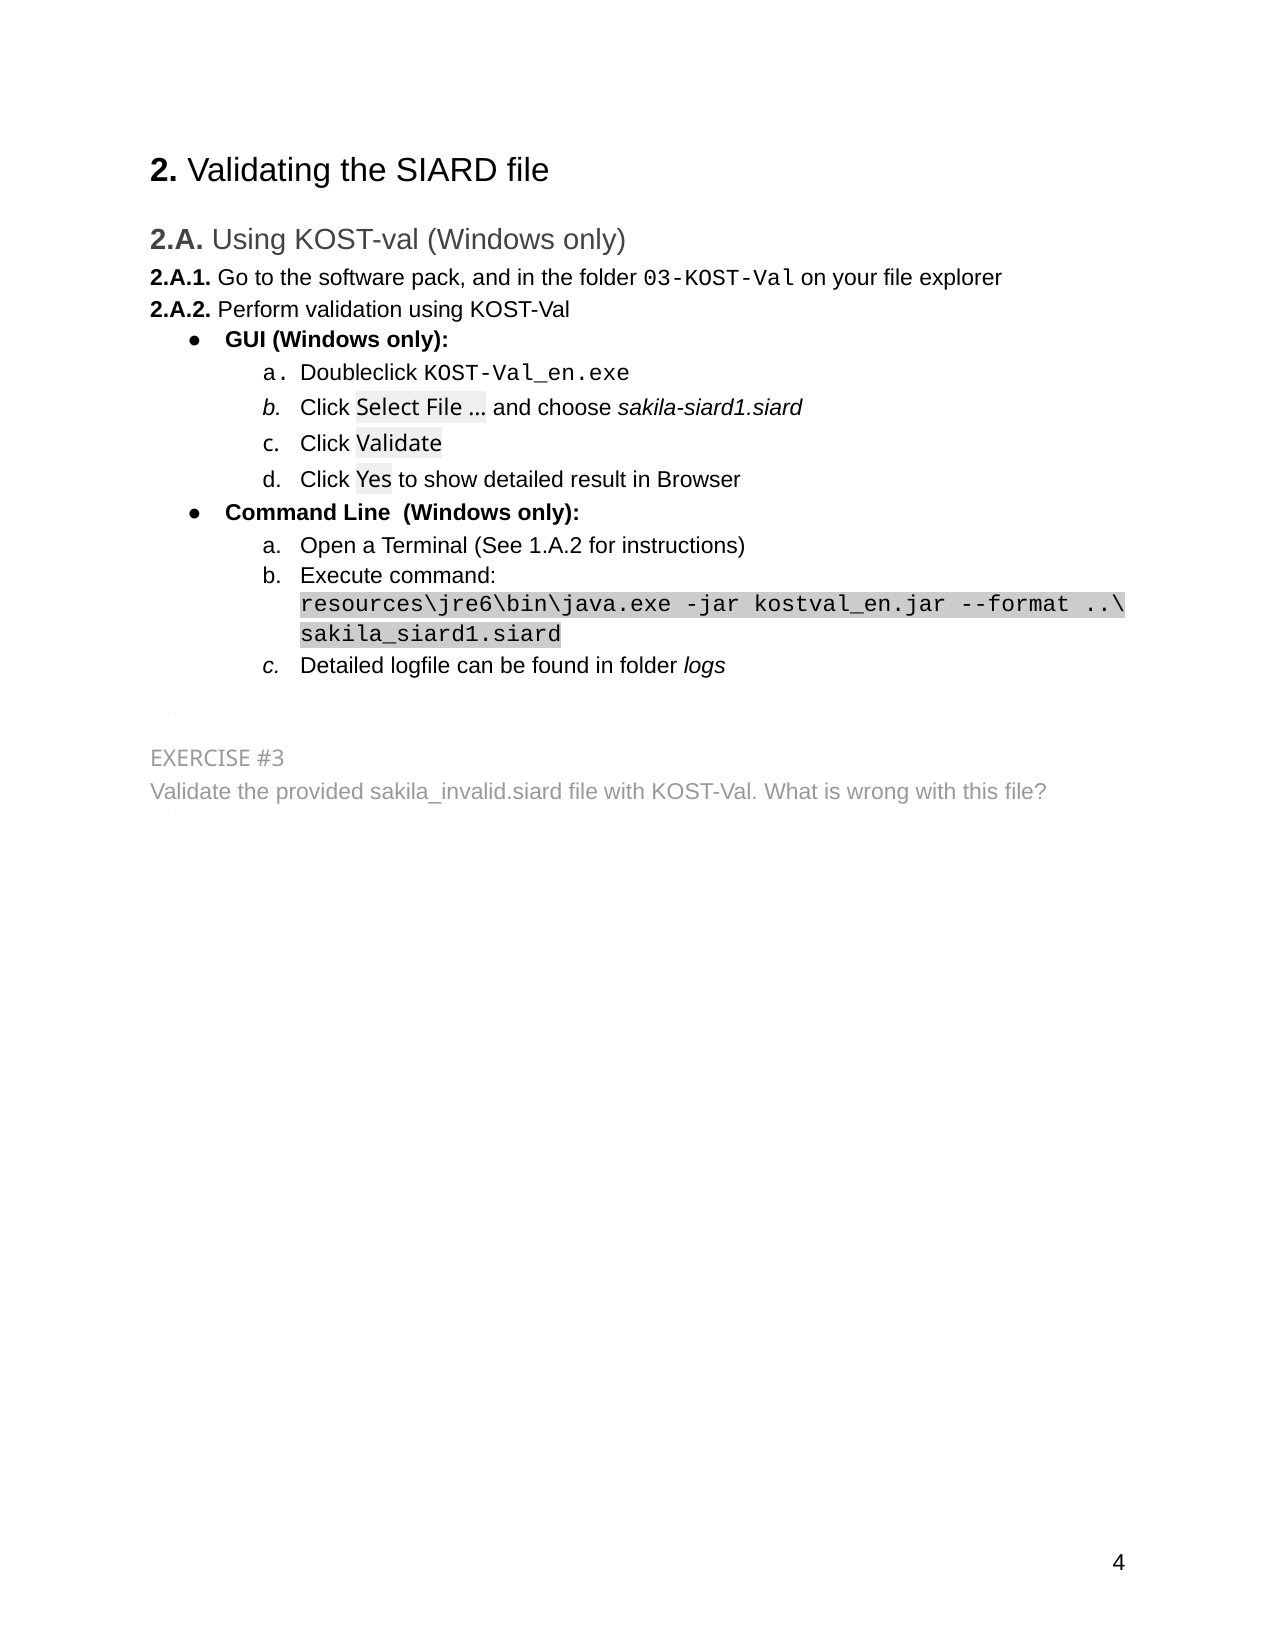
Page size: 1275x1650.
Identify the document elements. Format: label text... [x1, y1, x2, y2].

list Detailed logfile can be found in folder logs [262, 652, 1125, 678]
list Execute command: [262, 562, 1125, 588]
text resources\jre6\bin\java.exe -jar kostval_en.jar --format ..\sakila_siard1.siard [300, 592, 1125, 648]
list Click Validate [262, 427, 1125, 458]
list Click Select File … and choose sakila-siard1.siard [262, 391, 1125, 423]
list Click Yes to show detailed result in Browser [262, 463, 1125, 494]
text 2.A.2. Perform validation using KOST-Val [150, 296, 1125, 322]
subtitle 2. Validating the SIARD file [150, 150, 1125, 188]
text Validate the provided sakila_invalid.siard file with KOST-Val. What is wrong with this file? [150, 778, 1125, 804]
list Doubleclick KOST-Val_en.exe [262, 359, 1125, 387]
text 2.A.1. Go to the software pack, and in the folder 03-KOST-Val on your file explorer [150, 264, 1125, 292]
list GUI (Windows only): [187, 326, 1125, 355]
list Command Line (Windows only): [187, 499, 1125, 527]
text EXERCISE #3 [150, 742, 1125, 773]
list Open a Terminal (See 1.A.2 for instructions) [262, 532, 1125, 558]
subtitle 2.A. Using KOST-val (Windows only) [150, 222, 1125, 255]
